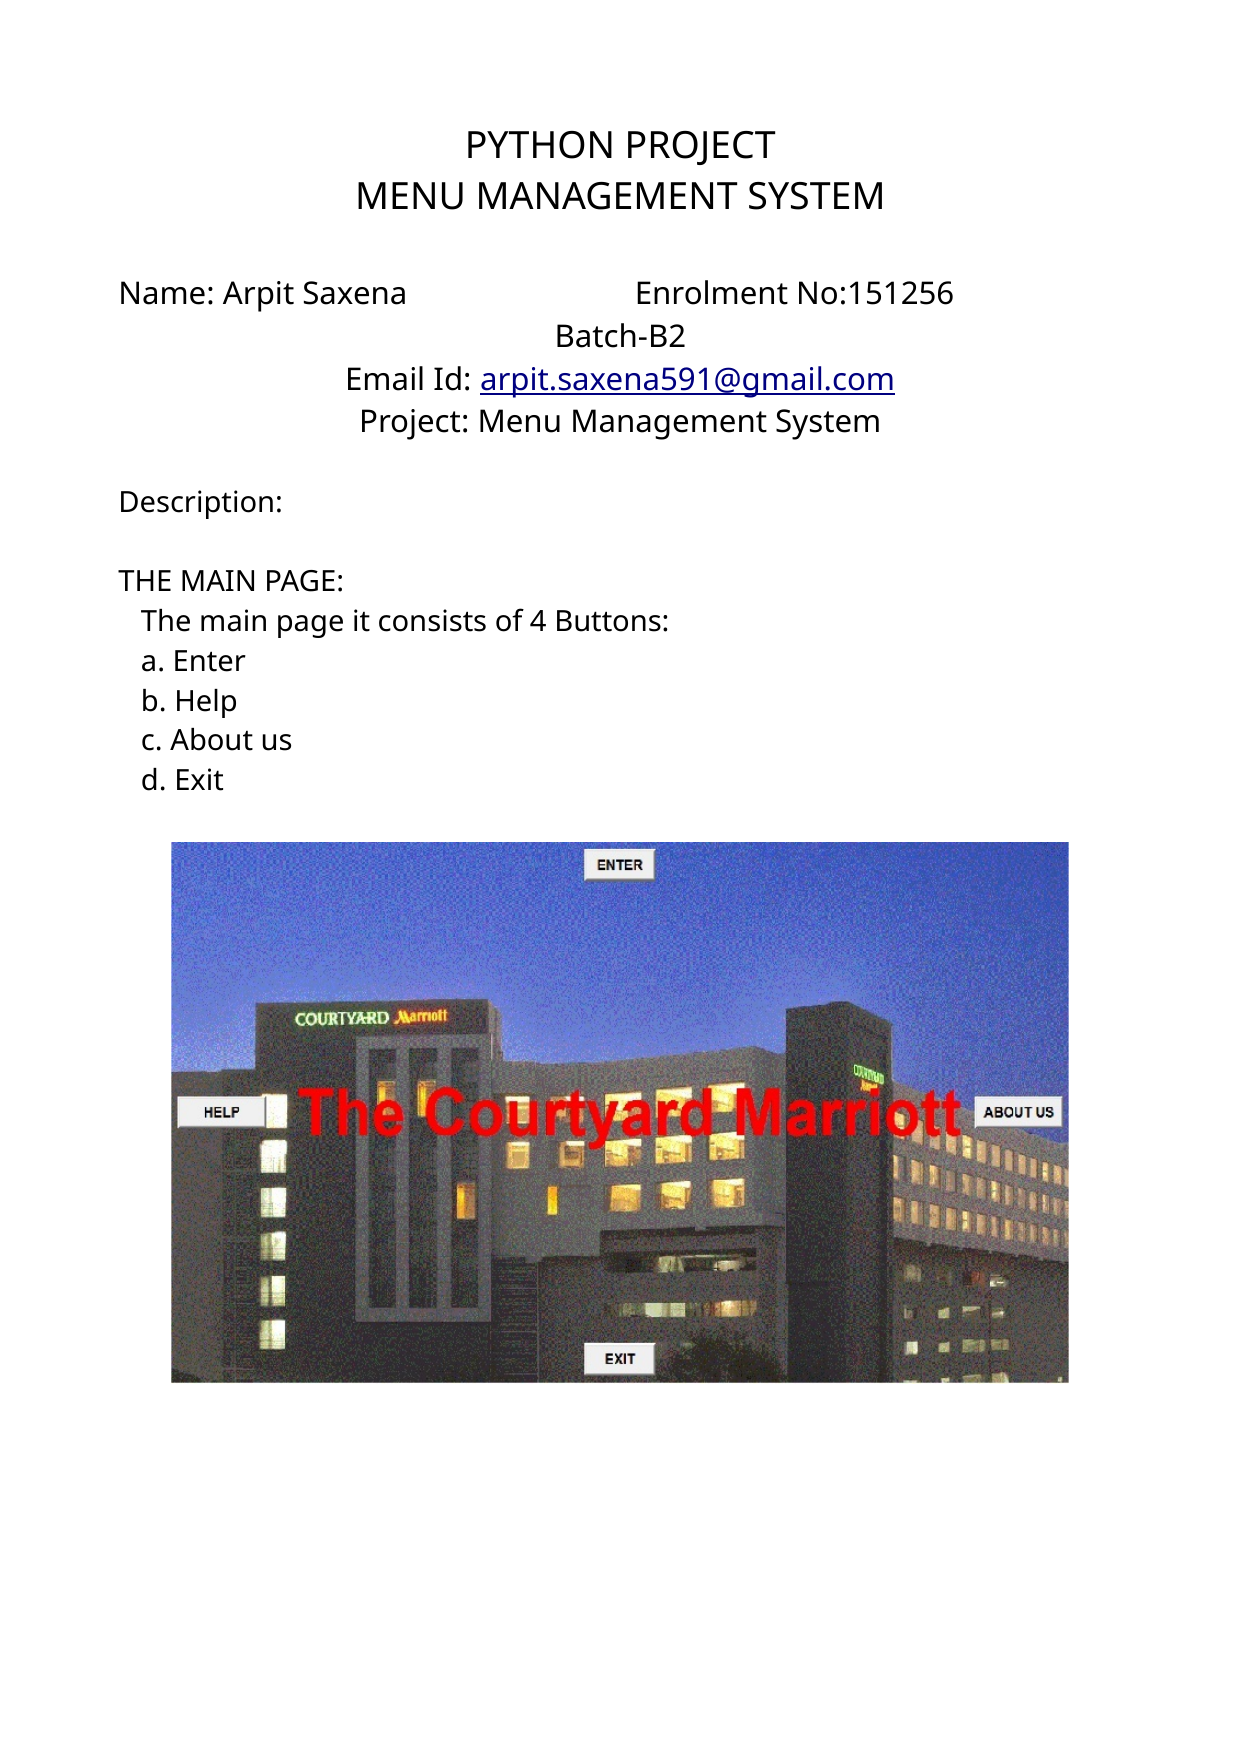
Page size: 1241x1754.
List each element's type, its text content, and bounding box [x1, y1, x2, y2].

text Name: Arpit Saxena Enrolment No:151256 [118, 271, 1122, 314]
text a. Enter [118, 640, 1122, 680]
text Email Id: arpit.saxena591@gmail.com [118, 356, 1122, 399]
text Description: [118, 481, 1122, 521]
text The main page it consists of 4 Buttons: [118, 600, 1122, 640]
text d. Exit [118, 759, 1122, 799]
text Batch-B2 [118, 314, 1122, 356]
text b. Help [118, 680, 1122, 719]
text MENU MANAGEMENT SYSTEM [118, 169, 1122, 220]
text THE MAIN PAGE: [118, 561, 1122, 600]
text PYTHON PROJECT [118, 118, 1122, 169]
text Project: Menu Management System [118, 399, 1122, 442]
text c. About us [118, 719, 1122, 759]
